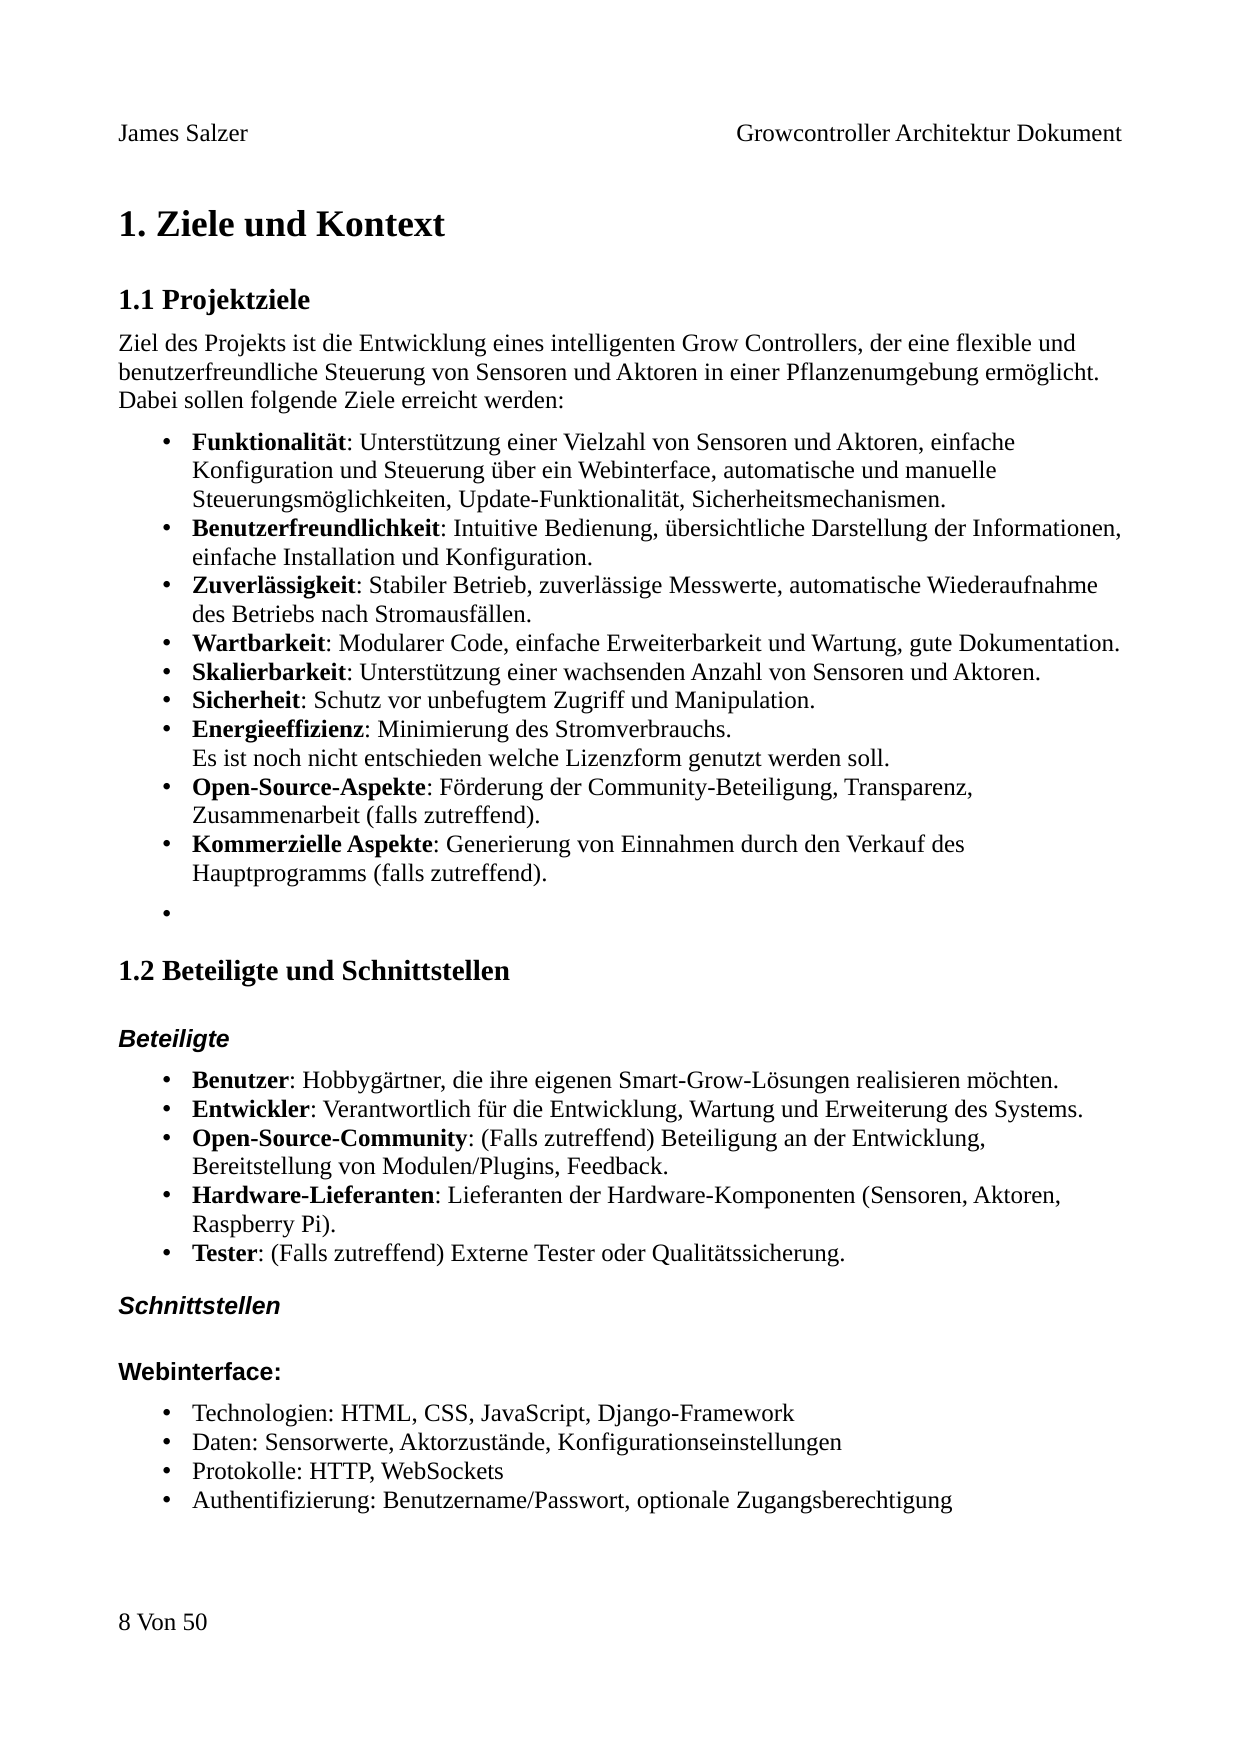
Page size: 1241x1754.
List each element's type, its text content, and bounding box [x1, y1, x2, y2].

subtitle Webinterface: [118, 1357, 1122, 1386]
list Hardware-Lieferanten: Lieferanten der Hardware-Komponenten (Sensoren, Aktoren, Raspberry Pi). [162, 1180, 1122, 1238]
list Benutzerfreundlichkeit: Intuitive Bedienung, übersichtliche Darstellung der Informationen, einfache Installation und Konfiguration. [162, 513, 1122, 571]
list Kommerzielle Aspekte: Generierung von Einnahmen durch den Verkauf des Hauptprogramms (falls zutreffend). [162, 829, 1122, 887]
list Authentifizierung: Benutzername/Passwort, optionale Zugangsberechtigung [162, 1485, 1122, 1513]
subtitle 1.1 Projektziele [118, 282, 1122, 316]
list Technologien: HTML, CSS, JavaScript, Django-Framework [162, 1398, 1122, 1427]
subtitle Beteiligte [118, 1024, 1122, 1053]
list Funktionalität: Unterstützung einer Vielzahl von Sensoren und Aktoren, einfache Konfiguration und Steuerung über ein Webinterface, automatische und manuelle Steuerungsmöglichkeiten, Update-Funktionalität, Sicherheitsmechanismen. [162, 427, 1122, 513]
list Benutzer: Hobbygärtner, die ihre eigenen Smart-Grow-Lösungen realisieren möchten. [162, 1065, 1122, 1094]
list Skalierbarkeit: Unterstützung einer wachsenden Anzahl von Sensoren und Aktoren. [162, 657, 1122, 686]
list Sicherheit: Schutz vor unbefugtem Zugriff und Manipulation. [162, 686, 1122, 714]
list Wartbarkeit: Modularer Code, einfache Erweiterbarkeit und Wartung, gute Dokumentation. [162, 628, 1122, 657]
list Protokolle: HTTP, WebSockets [162, 1456, 1122, 1485]
list Open-Source-Aspekte: Förderung der Community-Beteiligung, Transparenz, Zusammenarbeit (falls zutreffend). [162, 772, 1122, 829]
list Open-Source-Community: (Falls zutreffend) Beteiligung an der Entwicklung, Bereitstellung von Modulen/Plugins, Feedback. [162, 1123, 1122, 1180]
subtitle 1. Ziele und Kontext [118, 201, 1122, 244]
list Tester: (Falls zutreffend) Externe Tester oder Qualitätssicherung. [162, 1238, 1122, 1266]
list Zuverlässigkeit: Stabiler Betrieb, zuverlässige Messwerte, automatische Wiederaufnahme des Betriebs nach Stromausfällen. [162, 571, 1122, 628]
subtitle 1.2 Beteiligte und Schnittstellen [118, 953, 1122, 987]
list Daten: Sensorwerte, Aktorzustände, Konfigurationseinstellungen [162, 1427, 1122, 1456]
text Ziel des Projekts ist die Entwicklung eines intelligenten Grow Controllers, der eine flexible und benutzerfreundliche Steuerung von Sensoren und Aktoren in einer Pflanzenumgebung ermöglicht. Dabei sollen folgende Ziele erreicht werden: [118, 328, 1122, 414]
subtitle Schnittstellen [118, 1291, 1122, 1320]
list Entwickler: Verantwortlich für die Entwicklung, Wartung und Erweiterung des Systems. [162, 1094, 1122, 1123]
list Energieeffizienz: Minimierung des Stromverbrauchs. Es ist noch nicht entschieden welche Lizenzform genutzt werden soll. [162, 714, 1122, 772]
